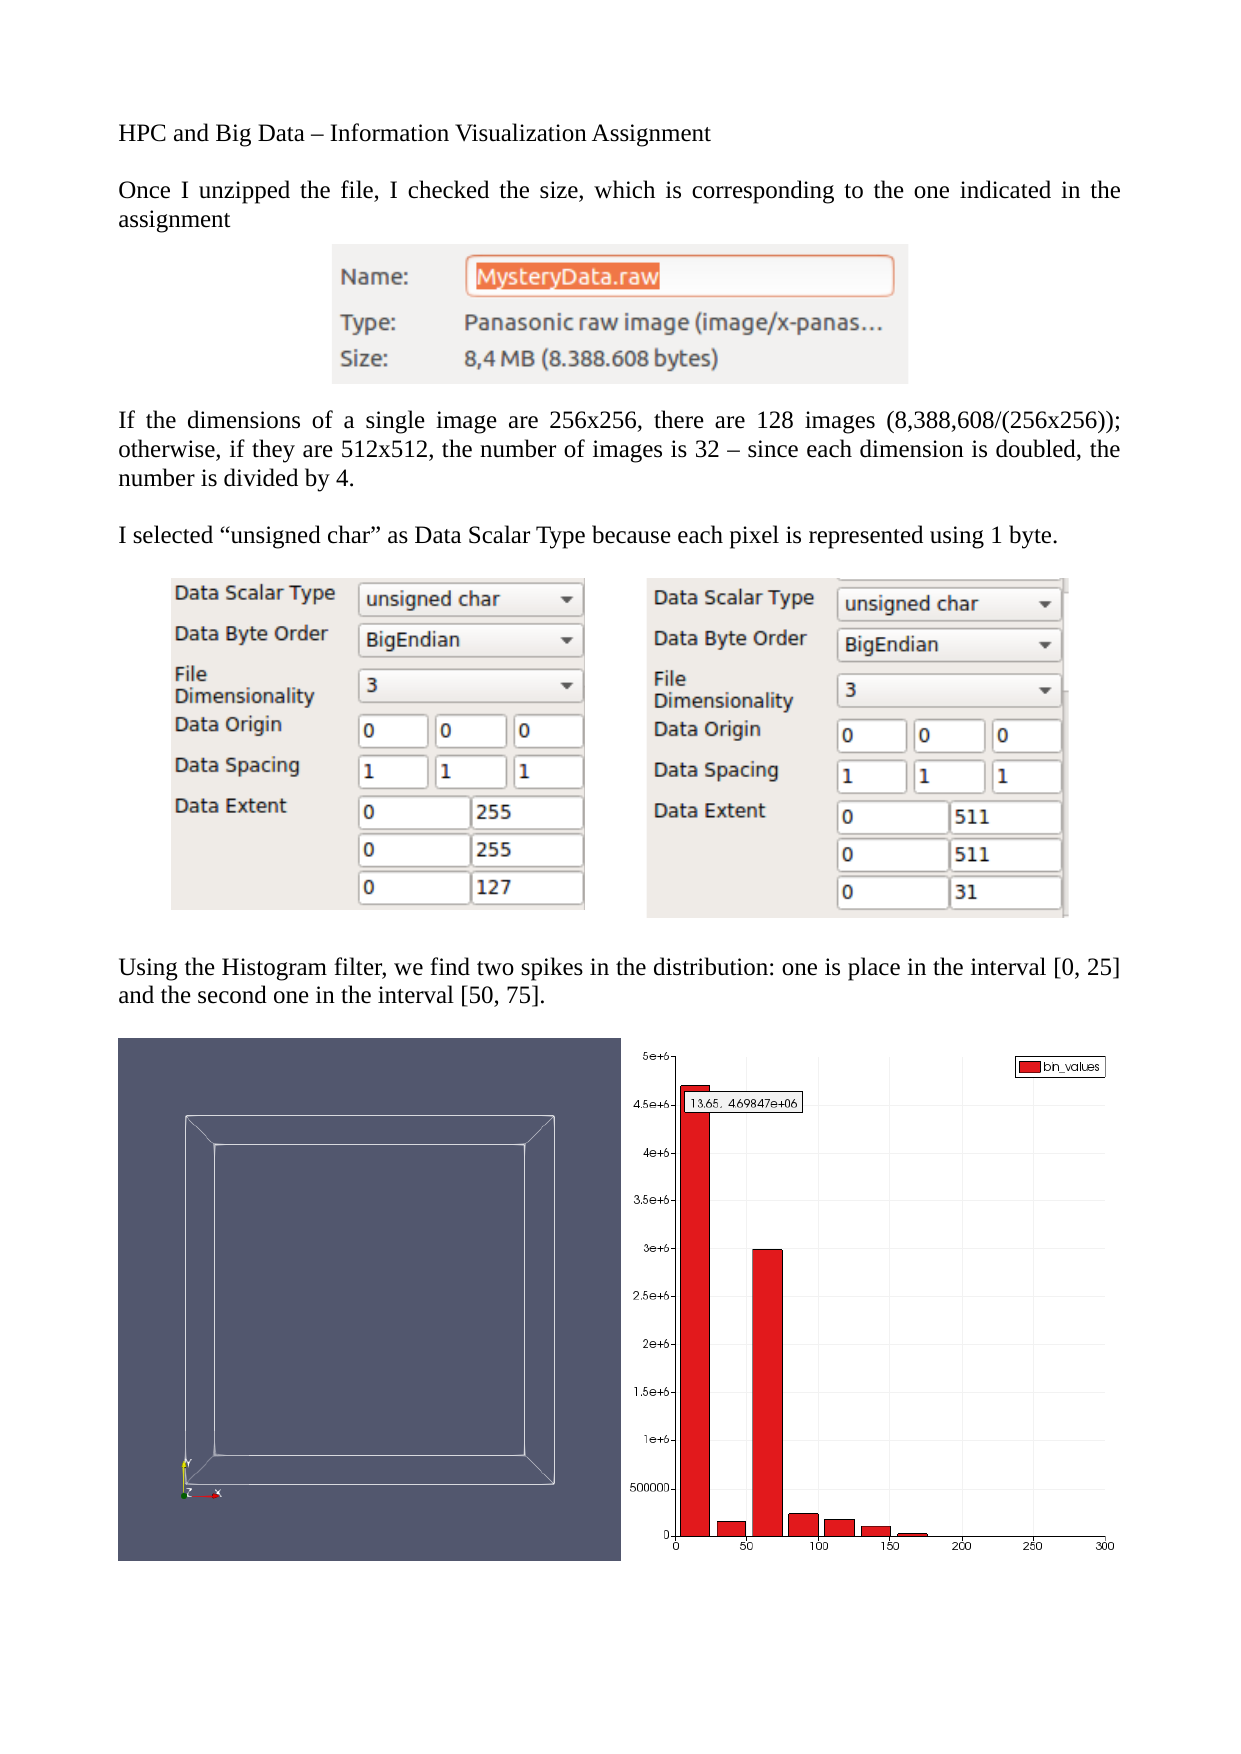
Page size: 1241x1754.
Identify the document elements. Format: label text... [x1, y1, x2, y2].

text Once I unzipped the file, I checked the size, which is corresponding to the one indicated in the assignment [118, 176, 1122, 233]
picture [646, 578, 1069, 918]
picture [171, 578, 585, 910]
text I selected “unsigned char” as Data Scalar Type because each pixel is represented using 1 byte. [118, 521, 1122, 549]
picture [118, 1038, 1123, 1561]
text Using the Histogram filter, we find two spikes in the distribution: one is place in the interval [0, 25] and the second one in the interval [50, 75]. [118, 952, 1122, 1009]
text HPC and Big Data – Information Visualization Assignment [118, 118, 1122, 147]
picture [331, 244, 909, 384]
text If the dimensions of a single image are 256x256, there are 128 images (8,388,608/(256x256)); otherwise, if they are 512x512, the number of images is 32 – since each dimension is doubled, the number is divided by 4. [118, 406, 1122, 492]
